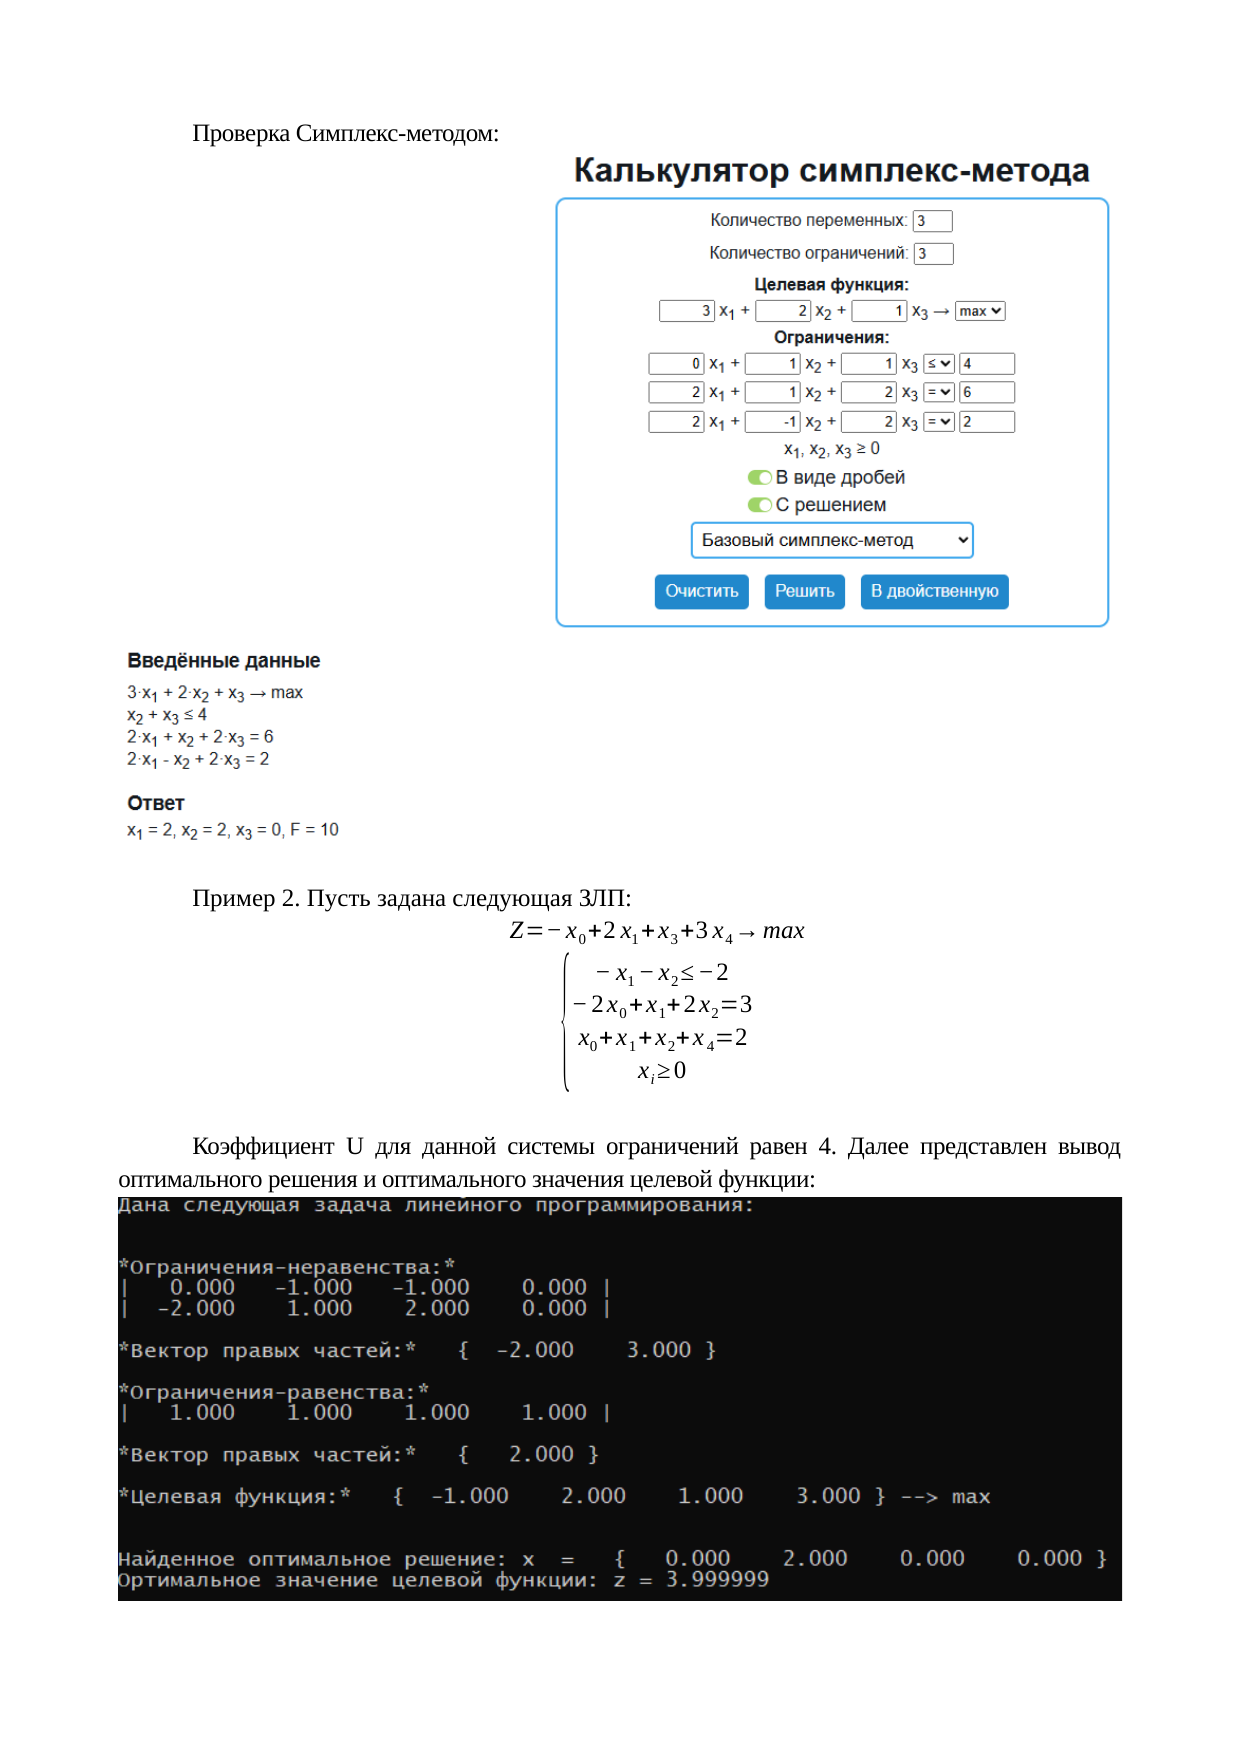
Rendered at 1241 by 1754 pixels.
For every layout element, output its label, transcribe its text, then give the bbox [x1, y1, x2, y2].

picture [118, 1197, 1123, 1601]
picture [120, 152, 1121, 845]
text Пример 2. Пусть задана следующая ЗЛП: [118, 883, 1122, 912]
text Проверка Симплекс-методом: [118, 118, 1122, 147]
text Коэффициент U для данной системы ограничений равен 4. Далее представлен вывод оптимального решения и оптимального значения целевой функции: [118, 1131, 1122, 1193]
